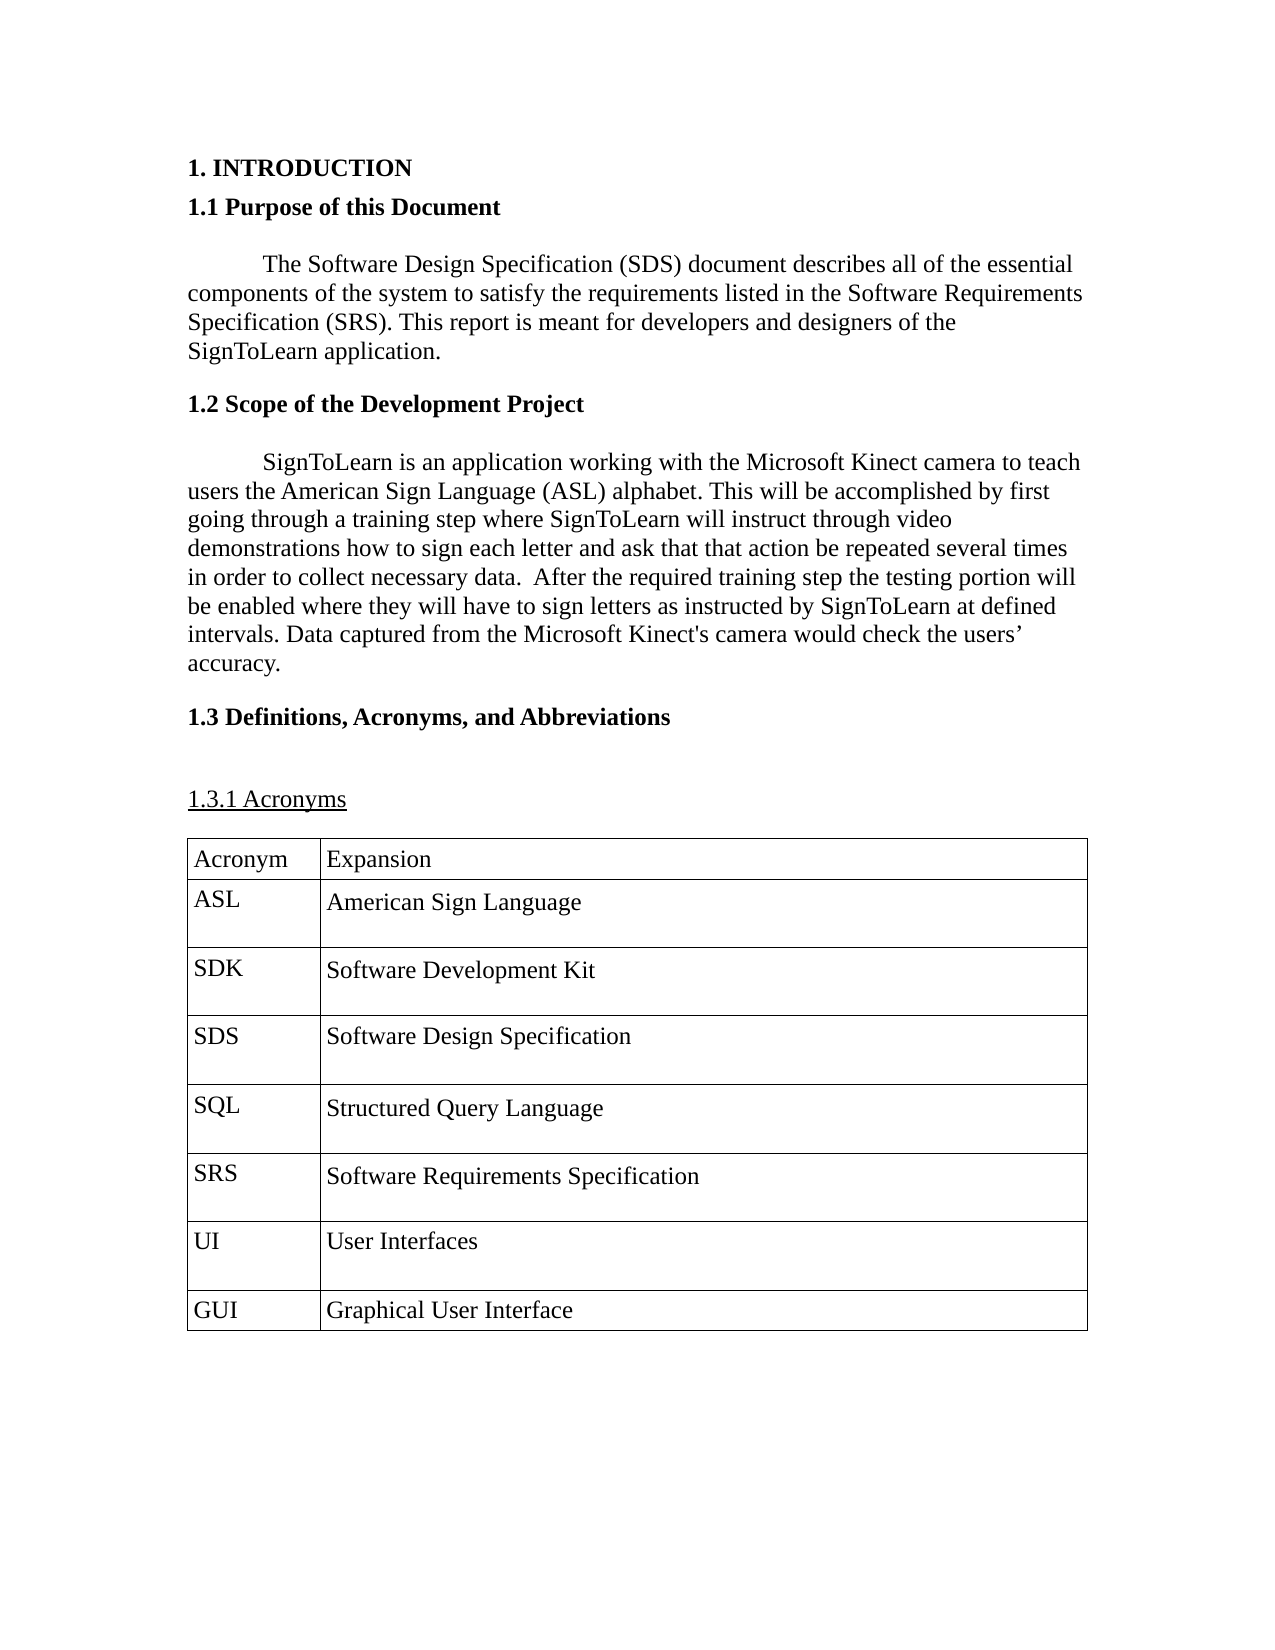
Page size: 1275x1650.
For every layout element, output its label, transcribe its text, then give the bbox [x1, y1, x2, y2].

table_cell Structured Query Language [321, 1085, 1087, 1152]
text 1.2 Scope of the Development Project SignToLearn is an application working with the Microsoft Kinect camera to teach users the American Sign Language (ASL) alphabet. This will be accomplished by first going through a training step where SignToLearn will instruct through video demonstrations how to sign each letter and ask that that action be repeated several times in order to collect necessary data. After the required training step the testing portion will be enabled where they will have to sign letters as instructed by SignToLearn at defined intervals. Data captured from the Microsoft Kinect's camera would check the users’ accuracy. [187, 389, 1087, 677]
text 1.3 Definitions, Acronyms, and Abbreviations [187, 702, 1087, 731]
table_cell User Interfaces [321, 1222, 1087, 1290]
table_cell GUI [188, 1291, 320, 1330]
table_cell ASL [188, 880, 320, 947]
table_cell American Sign Language [321, 880, 1087, 947]
text 1.3.1 Acronyms [187, 756, 1087, 813]
table_cell UI [188, 1222, 320, 1290]
table_cell SRS [188, 1154, 320, 1221]
table_cell Software Requirements Specification [321, 1154, 1087, 1221]
table_cell SDS [188, 1016, 320, 1084]
table_cell SQL [188, 1085, 320, 1152]
table_cell Software Design Specification [321, 1016, 1087, 1084]
text 1. INTRODUCTION [187, 153, 1087, 182]
table_cell SDK [188, 948, 320, 1015]
text 1.1 Purpose of this Document The Software Design Specification (SDS) document describes all of the essential components of the system to satisfy the requirements listed in the Software Requirements Specification (SRS). This report is meant for developers and designers of the SignToLearn application. [187, 192, 1087, 364]
table_header Acronym [188, 839, 320, 879]
table_header Expansion [321, 839, 1087, 879]
table_cell Graphical User Interface [321, 1291, 1087, 1330]
table_cell Software Development Kit [321, 948, 1087, 1015]
